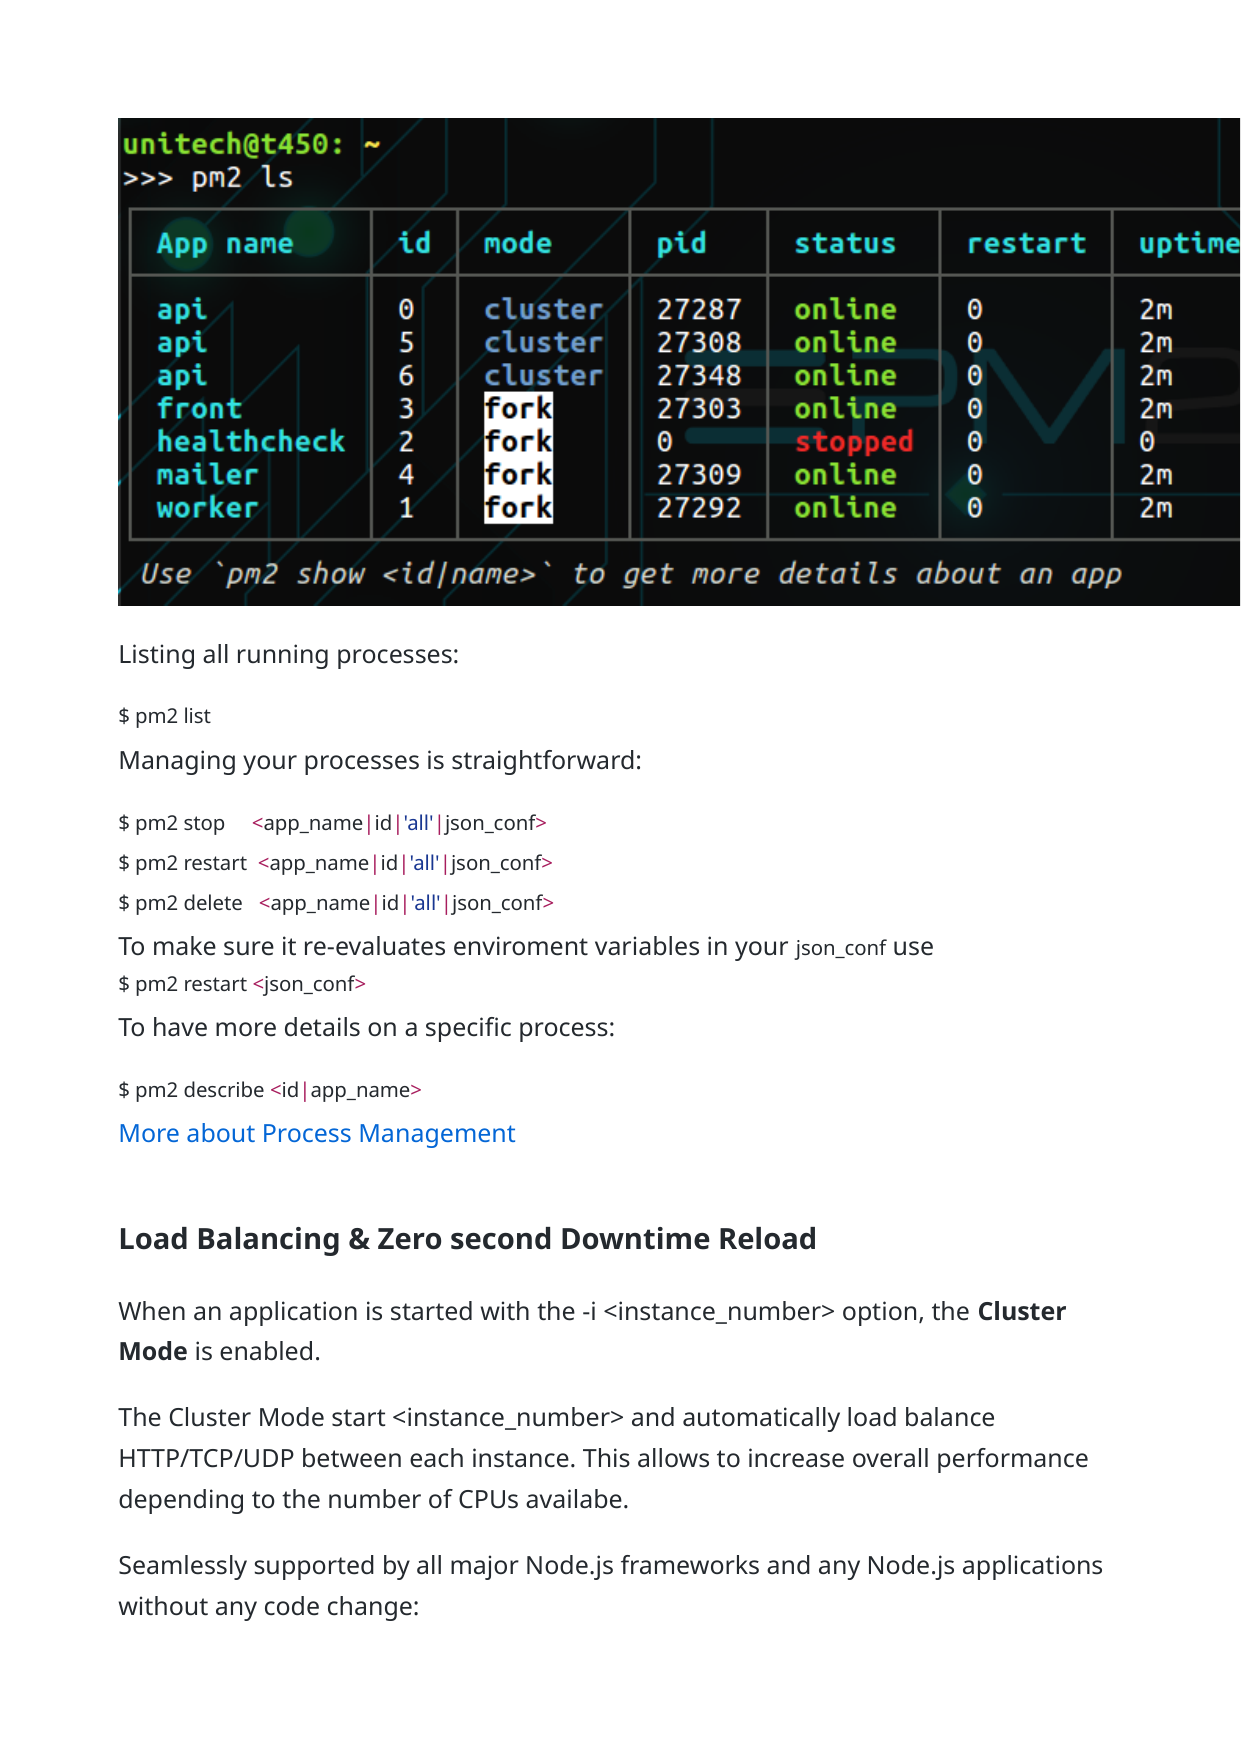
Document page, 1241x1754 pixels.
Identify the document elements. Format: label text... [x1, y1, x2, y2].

text $ pm2 list [118, 702, 1122, 730]
text When an application is started with the -i <instance_number> option, the Cluster Mode is enabled. [118, 1293, 1122, 1368]
text Seamlessly supported by all major Node.js frameworks and any Node.js applications without any code change: [118, 1547, 1122, 1622]
text More about Process Management [118, 1115, 1122, 1149]
picture [118, 118, 1241, 606]
subtitle Load Balancing & Zero second Downtime Reload [118, 1219, 1122, 1258]
text The Cluster Mode start <instance_number> and automatically load balance HTTP/TCP/UDP between each instance. This allows to increase overall performance depending to the number of CPUs availabe. [118, 1400, 1122, 1516]
text $ pm2 delete <app_name|id|'all'|json_conf> [118, 888, 1122, 916]
text $ pm2 restart <json_conf> [118, 969, 1122, 997]
text Listing all running processes: [118, 636, 1122, 670]
text $ pm2 stop <app_name|id|'all'|json_conf> [118, 808, 1122, 836]
text Managing your processes is straightforward: [118, 742, 1122, 776]
text To make sure it re-evaluates enviroment variables in your json_conf use [118, 928, 1122, 962]
text $ pm2 restart <app_name|id|'all'|json_conf> [118, 848, 1122, 876]
text To have more details on a specific process: [118, 1009, 1122, 1043]
text $ pm2 describe <id|app_name> [118, 1075, 1122, 1103]
